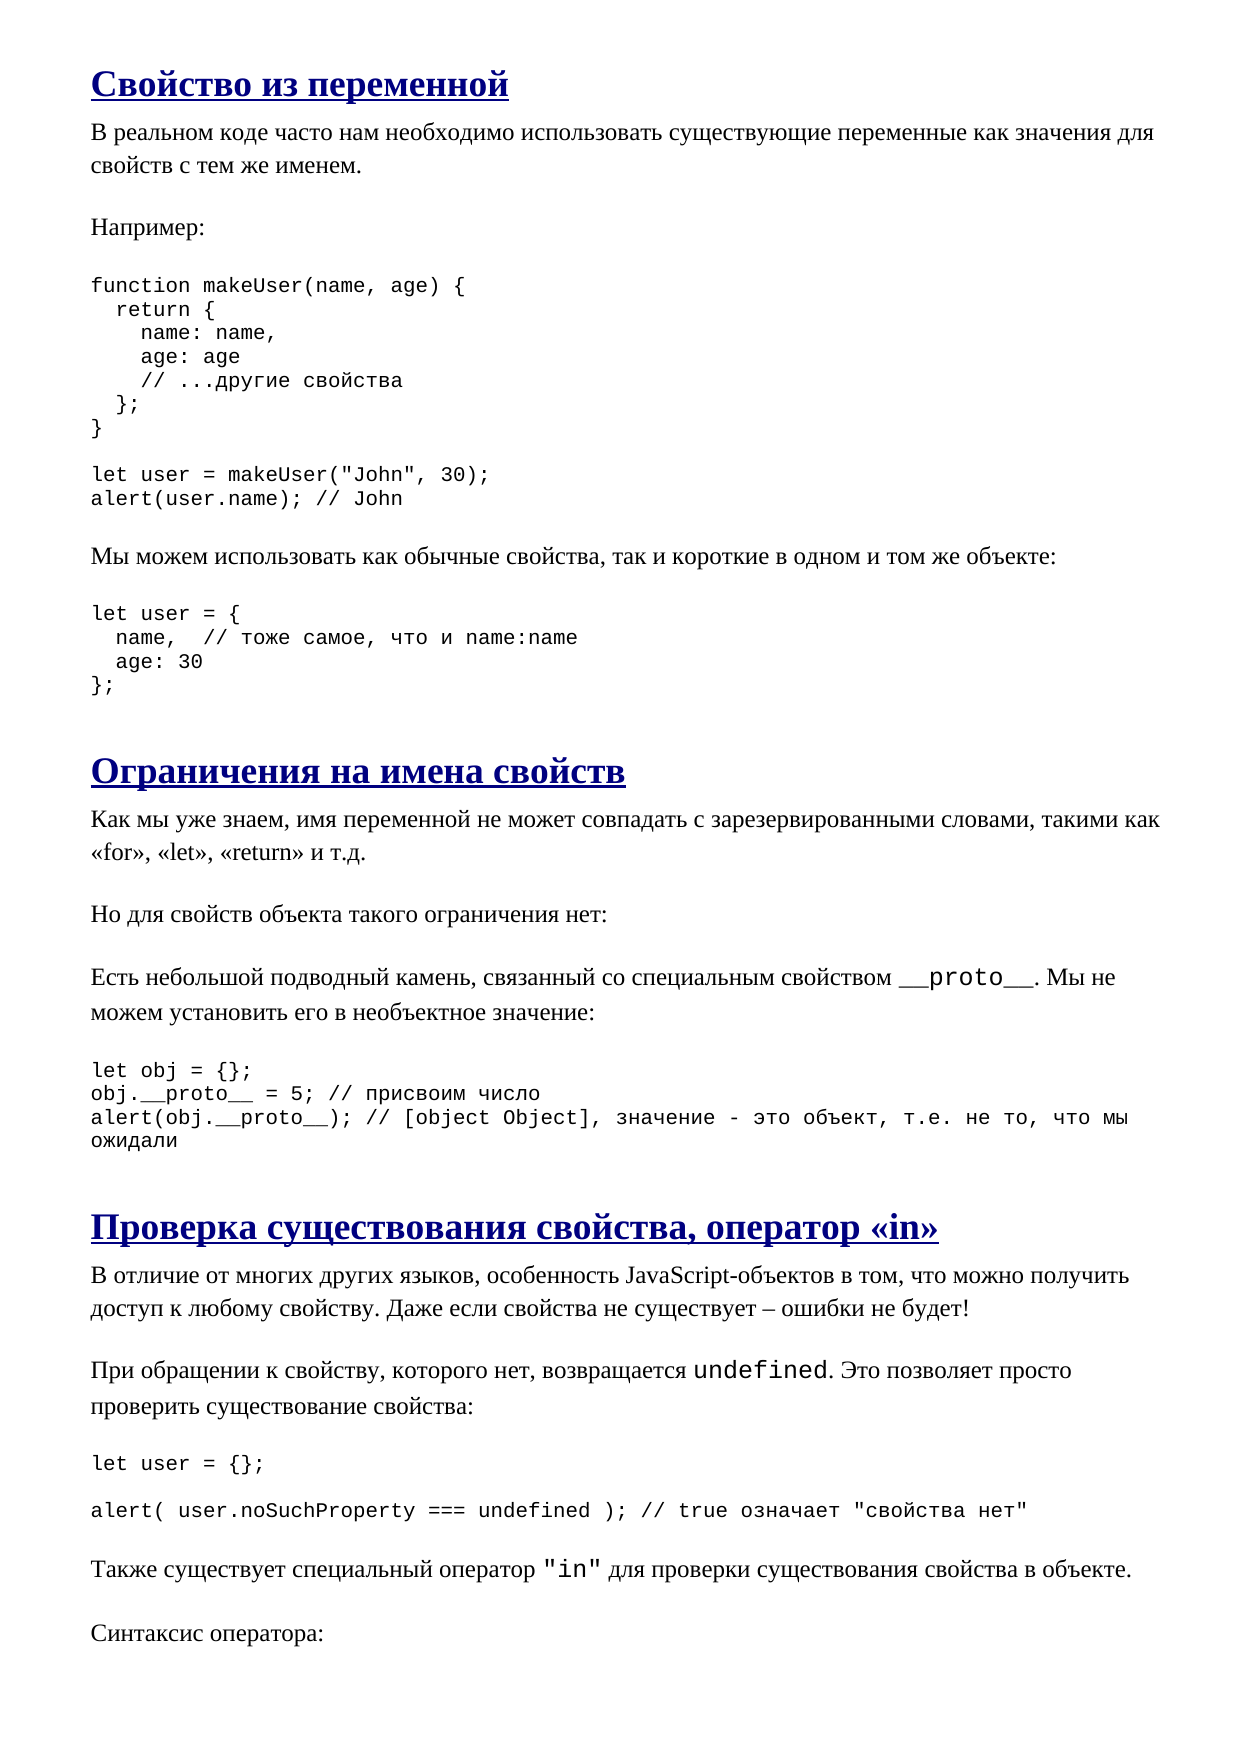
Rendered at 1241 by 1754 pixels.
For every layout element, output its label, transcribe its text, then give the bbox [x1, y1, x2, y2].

text В отличие от многих других языков, особенность JavaScript-объектов в том, что можно получить доступ к любому свойству. Даже если свойства не существует – ошибки не будет! [90, 1260, 1187, 1322]
text Как мы уже знаем, имя переменной не может совпадать с зарезервированными словами, такими как «for», «let», «return» и т.д. [90, 804, 1187, 866]
text При обращении к свойству, которого нет, возвращается undefined. Это позволяет просто проверить существование свойства: [90, 1356, 1187, 1419]
text let user = { [90, 603, 1187, 627]
text Например: [90, 212, 1187, 241]
text Но для свойств объекта такого ограничения нет: [90, 899, 1187, 928]
text name, // тоже самое, что и name:name [90, 627, 1187, 651]
subtitle Свойство из переменной [90, 61, 1187, 104]
text }; [90, 393, 1187, 417]
text age: 30 [90, 651, 1187, 674]
text obj.__proto__ = 5; // присвоим число [90, 1083, 1187, 1107]
text alert( user.noSuchProperty === undefined ); // true означает "свойства нет" [90, 1501, 1187, 1524]
text } [90, 417, 1187, 441]
subtitle Проверка существования свойства, оператор «in» [90, 1204, 1187, 1248]
text let user = makeUser("John", 30); [90, 464, 1187, 488]
text age: age [90, 346, 1187, 369]
text function makeUser(name, age) { [90, 275, 1187, 299]
text Есть небольшой подводный камень, связанный со специальным свойством __proto__. Мы не можем установить его в необъектное значение: [90, 962, 1187, 1026]
text alert(obj.__proto__); // [object Object], значение - это объект, т.е. не то, что мы ожидали [90, 1107, 1187, 1154]
text В реальном коде часто нам необходимо использовать существующие переменные как значения для свойств с тем же именем. [90, 117, 1187, 179]
text let obj = {}; [90, 1059, 1187, 1083]
text }; [90, 674, 1187, 698]
text let user = {}; [90, 1453, 1187, 1477]
text // ...другие свойства [90, 369, 1187, 393]
text name: name, [90, 322, 1187, 346]
text Синтаксис оператора: [90, 1618, 1187, 1647]
text return { [90, 299, 1187, 322]
text Также существует специальный оператор "in" для проверки существования свойства в объекте. [90, 1554, 1187, 1584]
text Мы можем использовать как обычные свойства, так и короткие в одном и том же объекте: [90, 541, 1187, 570]
subtitle Ограничения на имена свойств [90, 748, 1187, 791]
text alert(user.name); // John [90, 488, 1187, 511]
